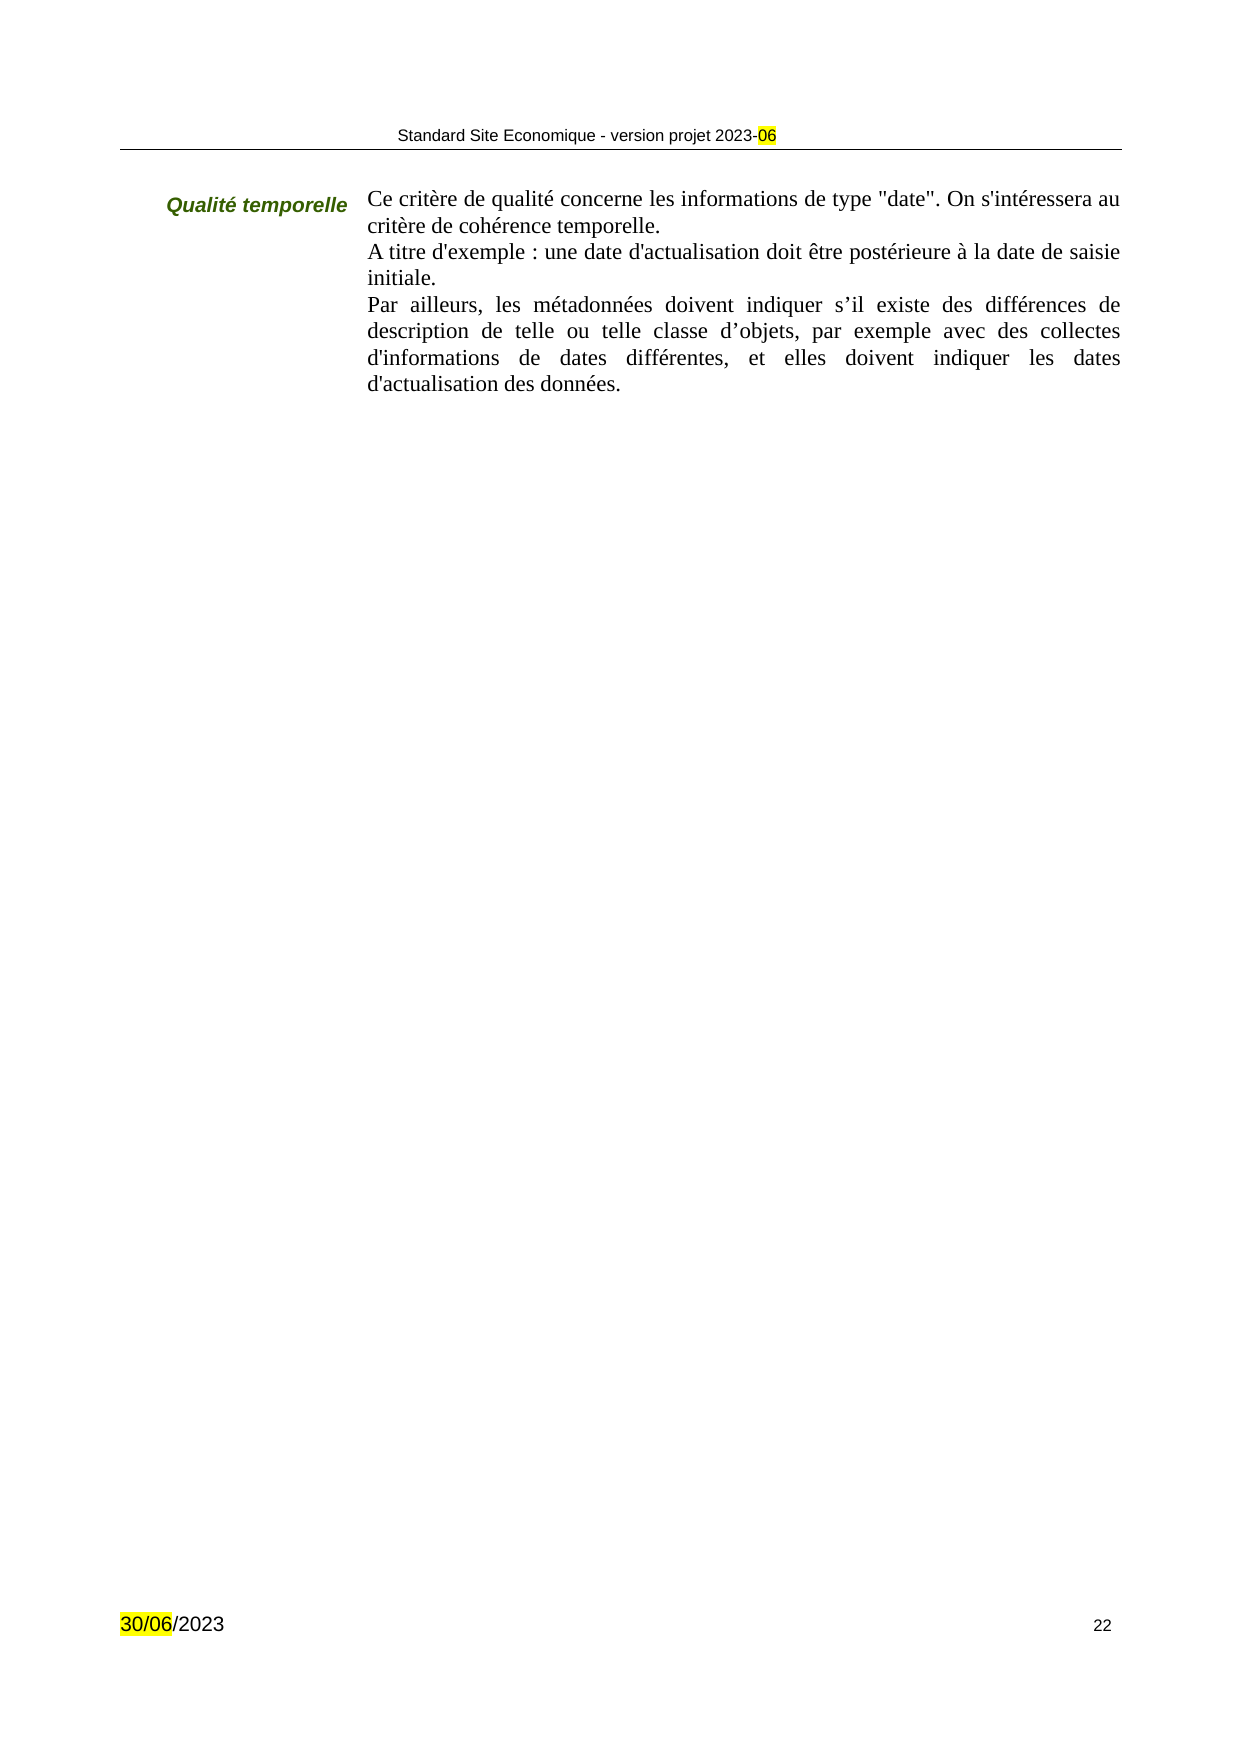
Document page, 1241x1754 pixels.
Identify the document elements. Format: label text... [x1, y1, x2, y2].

table_cell Ce critère de qualité concerne les informations de type "date". On s'intéressera au critère de cohérence temporelle. A titre d'exemple : une date d'actualisation doit être postérieure à la date de saisie initiale. Par ailleurs, les métadonnées doivent indiquer s’il existe des différences de description de telle ou telle classe d’objets, par exemple avec des collectes d'informations de dates différentes, et elles doivent indiquer les dates d'actualisation des données. [355, 180, 1122, 402]
table_cell Qualité temporelle [118, 180, 355, 402]
